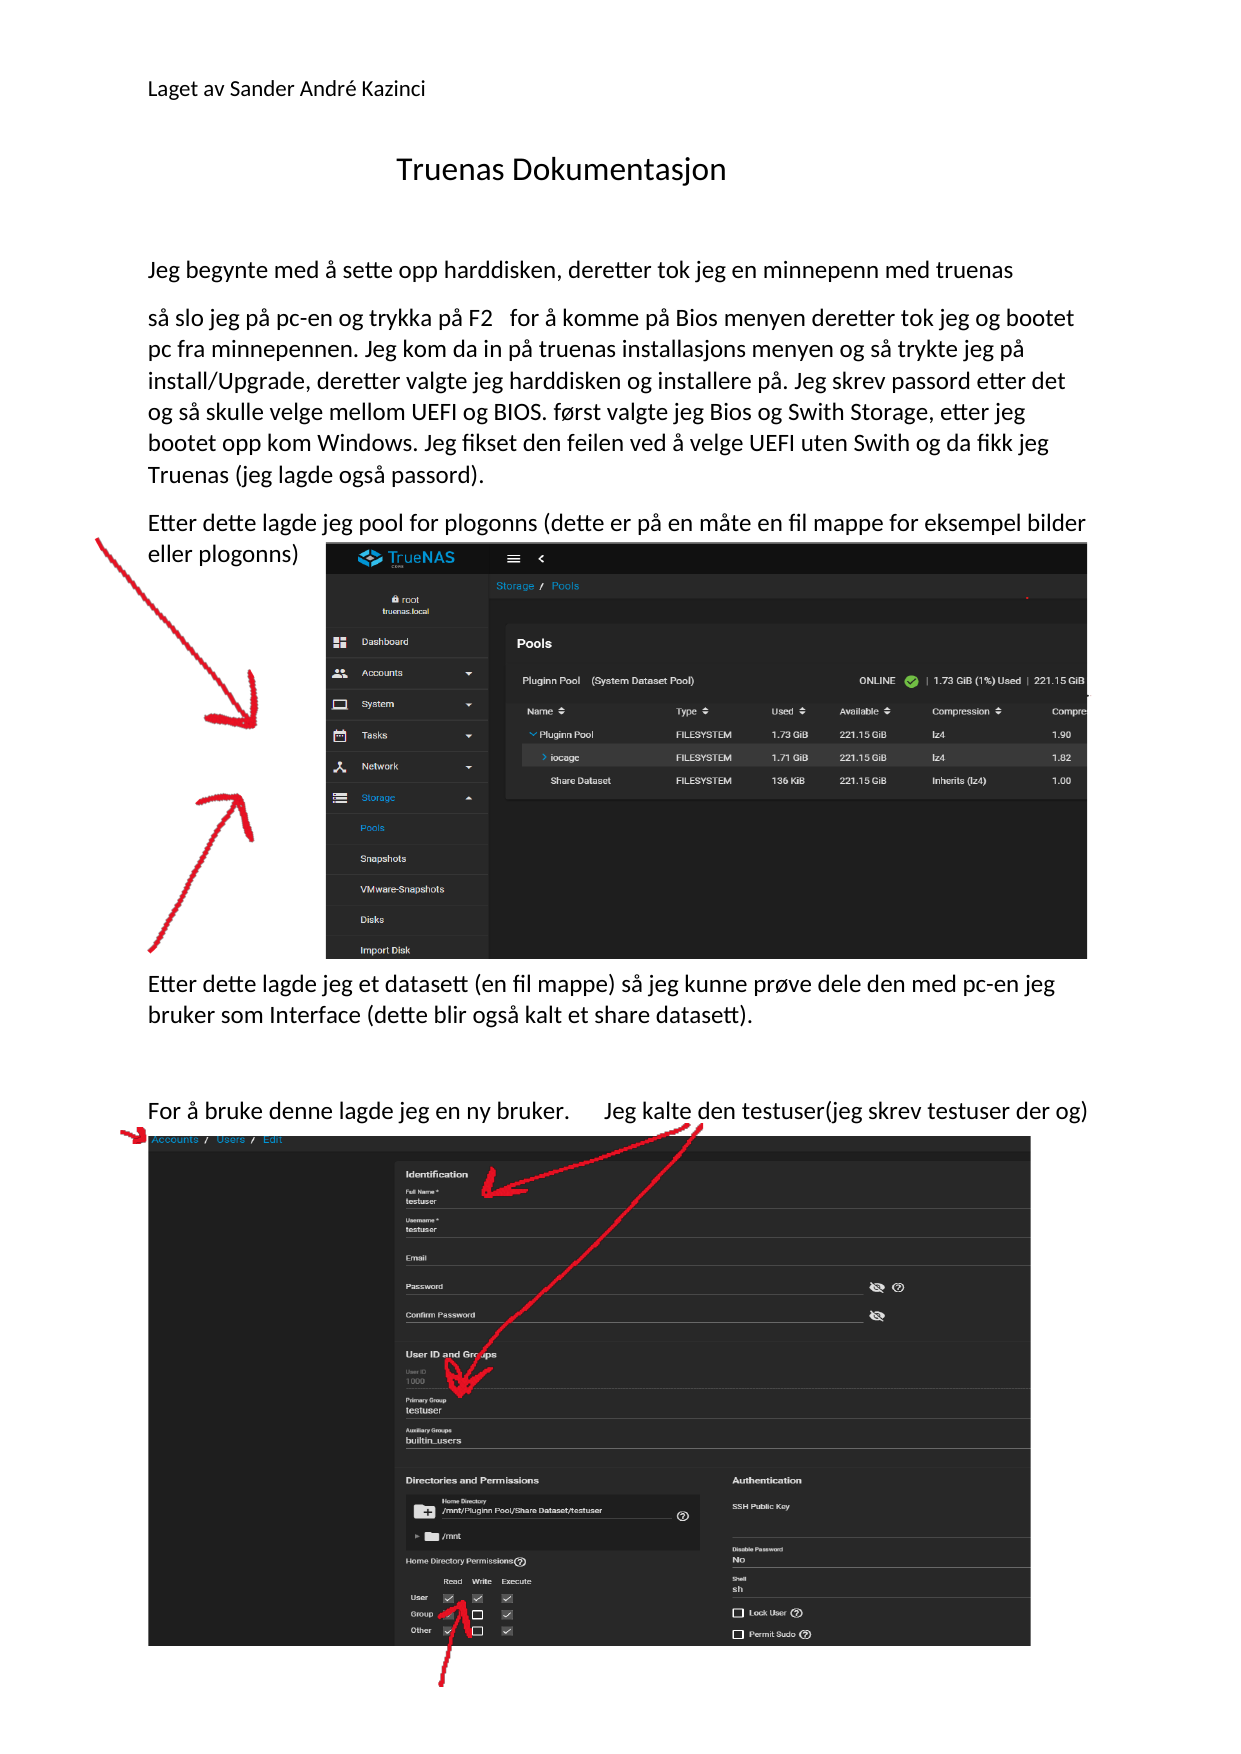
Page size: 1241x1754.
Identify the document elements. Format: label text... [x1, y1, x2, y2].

text For å bruke denne lagde jeg en ny bruker. Jeg kalte den testuser(jeg skrev testuser der og) [148, 1095, 1093, 1126]
text Etter dette lagde jeg et datasett (en fil mappe) så jeg kunne prøve dele den med pc-en jeg bruker som Interface (dette blir også kalt et share datasett). [148, 968, 1093, 1030]
text så slo jeg på pc-en og trykka på F2 for å komme på Bios menyen deretter tok jeg og bootet pc fra minnepennen. Jeg kom da in på truenas installasjons menyen og så trykte jeg på install/Upgrade, deretter valgte jeg harddisken og installere på. Jeg skrev passord etter det og så skulle velge mellom UEFI og BIOS. først valgte jeg Bios og Swith Storage, etter jeg bootet opp kom Windows. Jeg fikset den feilen ved å velge UEFI uten Swith og da fikk jeg Truenas (jeg lagde også passord). [148, 302, 1093, 489]
text Truenas Dokumentasjon [148, 148, 1093, 188]
text Etter dette lagde jeg pool for plogonns (dette er på en måte en fil mappe for eksempel bilder eller plogonns) [148, 507, 1093, 569]
text Jeg begynte med å sette opp harddisken, deretter tok jeg en minnepenn med truenas [148, 254, 1093, 285]
